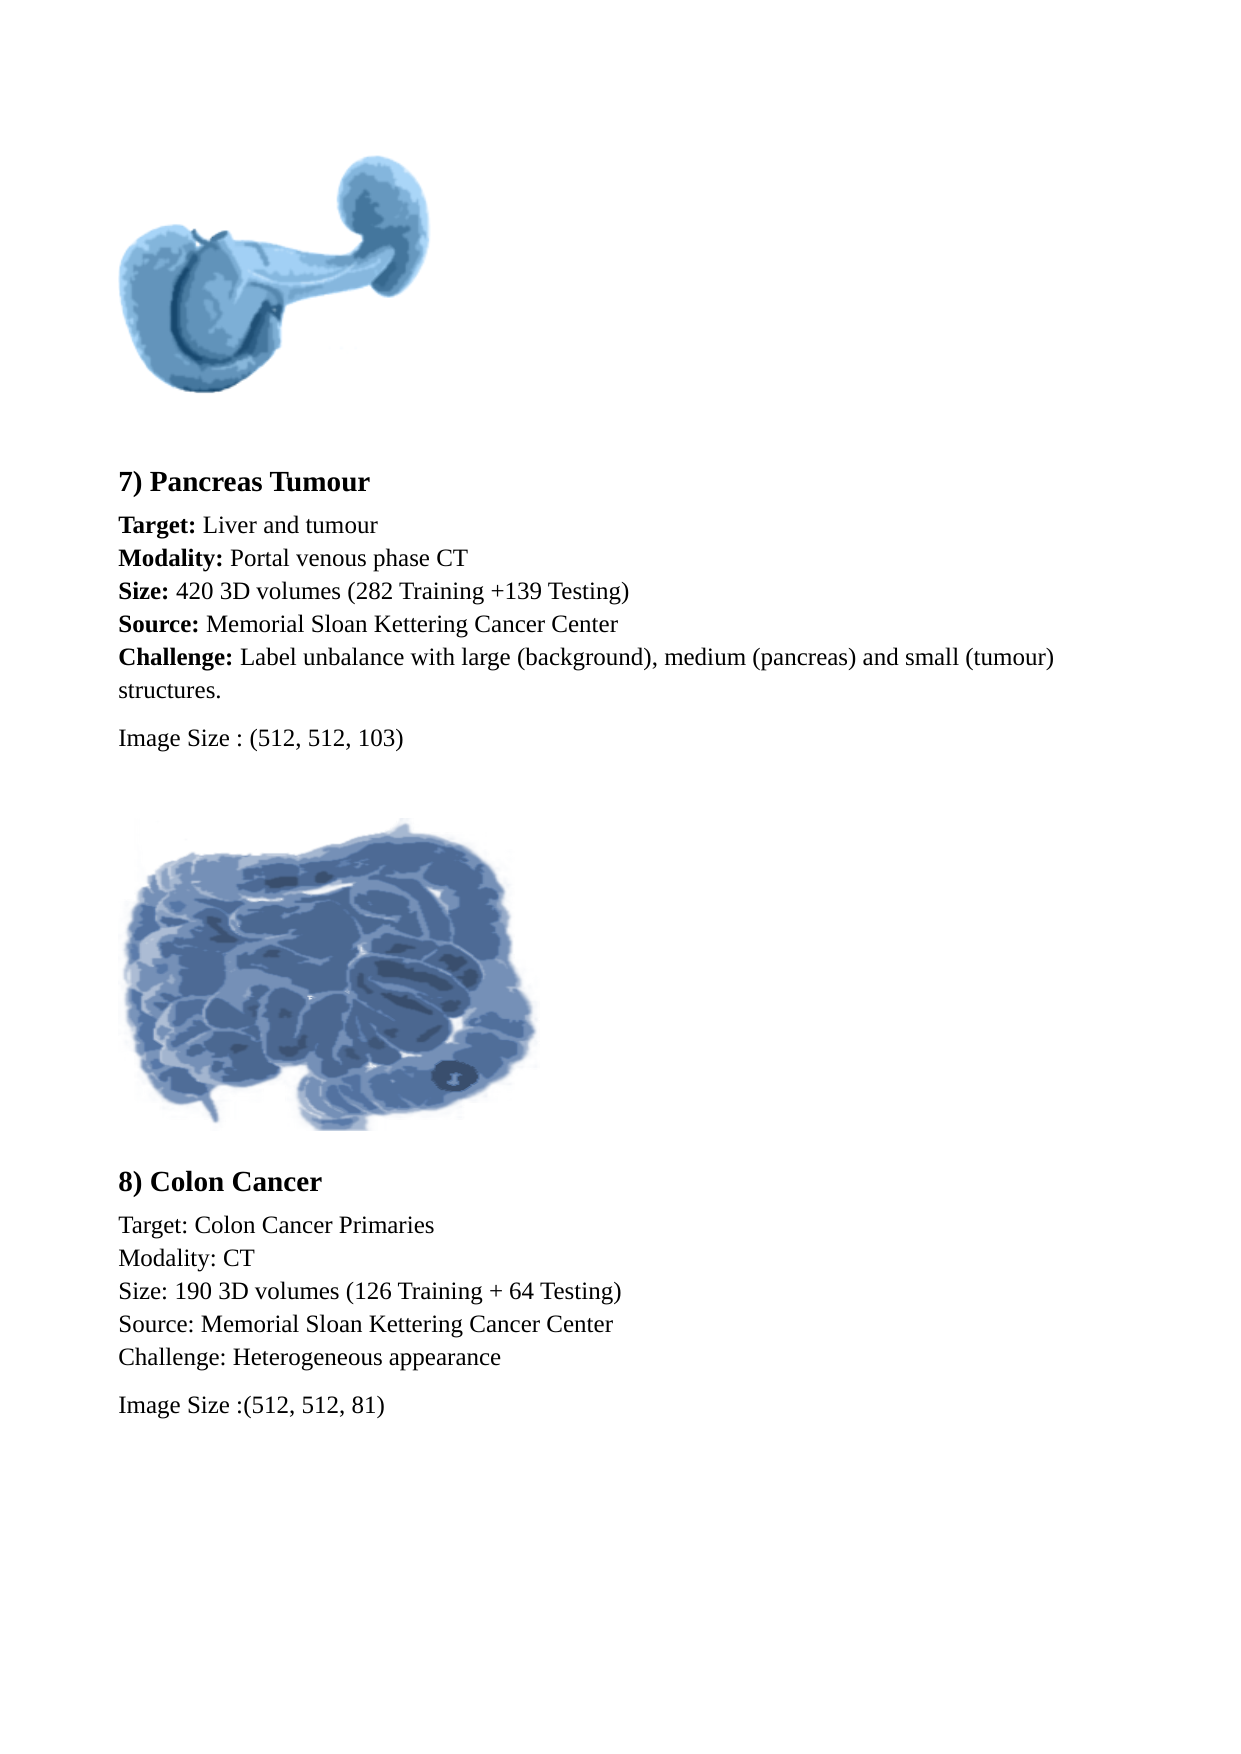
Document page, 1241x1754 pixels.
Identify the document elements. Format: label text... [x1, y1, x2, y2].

picture [118, 818, 540, 1131]
text Image Size : (512, 512, 103) [118, 723, 1122, 752]
text Image Size :(512, 512, 81) [118, 1390, 1122, 1418]
text Target: Liver and tumour Modality: Portal venous phase CT Size: 420 3D volumes (282 Training +139 Testing) Source: Memorial Sloan Kettering Cancer Center Challenge: Label unbalance with large (background), medium (pancreas) and small (tumour) structures. [118, 510, 1122, 704]
subtitle 7) Pancreas Tumour [118, 464, 1122, 498]
picture [118, 118, 431, 431]
text Target: Colon Cancer Primaries Modality: CT Size: 190 3D volumes (126 Training + 64 Testing) Source: Memorial Sloan Kettering Cancer Center Challenge: Heterogeneous appearance [118, 1210, 1122, 1371]
subtitle 8) Colon Cancer [118, 1164, 1122, 1197]
